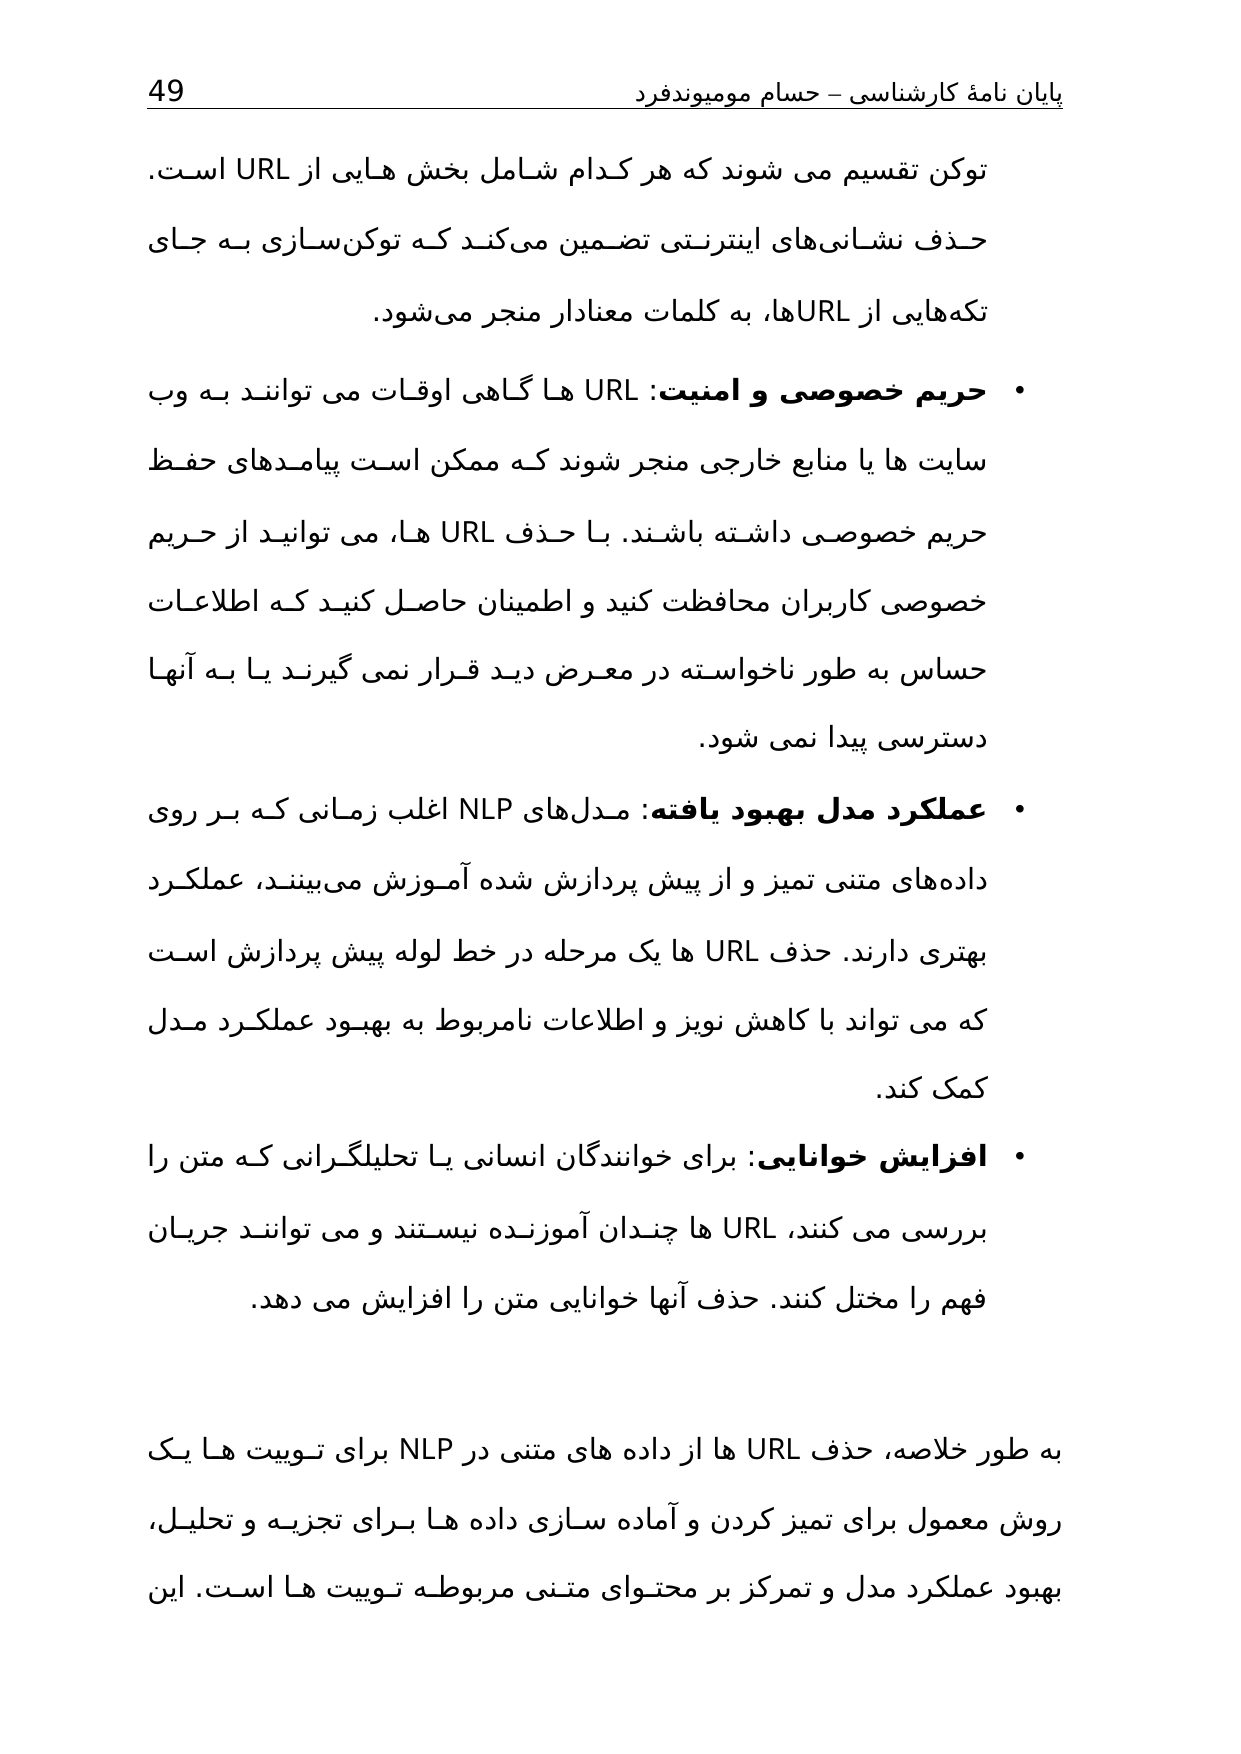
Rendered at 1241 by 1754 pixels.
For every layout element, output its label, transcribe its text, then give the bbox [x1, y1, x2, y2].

list افزایش خوانایی: برای خوانندگان انسانی یا تحلیلگرانی که متن را بررسی می کنند، URL ها چندان آموزنده نیستند و می توانند جریان فهم را مختل کنند. حذف آنها خوانایی متن را افزایش می دهد. [147, 1139, 1026, 1315]
list حریم خصوصی و امنیت: URL ها گاهی اوقات می توانند به وب سایت ها یا منابع خارجی منجر شوند که ممکن است پیامدهای حفظ حریم خصوصی داشته باشند. با حذف URL ها، می توانید از حریم خصوصی کاربران محافظت کنید و اطمینان حاصل کنید که اطلاعات حساس به طور ناخواسته در معرض دید قرار نمی گیرند یا به آنها دسترسی پیدا نمی شود. [147, 369, 1026, 754]
list عملکرد مدل بهبود یافته: مدل‌های NLP اغلب زمانی که بر روی داده‌های متنی تمیز و از پیش پردازش شده آموزش می‌بینند، عملکرد بهتری دارند. حذف URL ها یک مرحله در خط لوله پیش پردازش است که می تواند با کاهش نویز و اطلاعات نامربوط به بهبود عملکرد مدل کمک کند. [147, 788, 1026, 1106]
list ثبات در توکن سازی: زمانی که متن را نشانه گذاری می کنید (آن را به کلمات یا نشانه ها تقسیم می کنید)، URL ها اغلب به چندین توکن تقسیم می شوند که هر کدام شامل بخش هایی از URL است. حذف نشانی‌های اینترنتی تضمین می‌کند که توکن‌سازی به جای تکه‌هایی از URL‌ها، به کلمات معنادار منجر می‌شود. [147, 148, 1026, 330]
text به طور خلاصه، حذف URL ها از داده های متنی در NLP برای توییت ها یک روش معمول برای تمیز کردن و آماده سازی داده ها برای تجزیه و تحلیل، بهبود عملکرد مدل و تمرکز بر محتوای متنی مربوطه توییت ها است. این بخشی از مجموعه گسترده تری از مراحل پیش پردازش متن است که با هدف استخراج اطلاعات معنی دار از متن و در عین حال کاهش نویز و اطلاعات نامربوط انجام می شود. [147, 1428, 1063, 1604]
